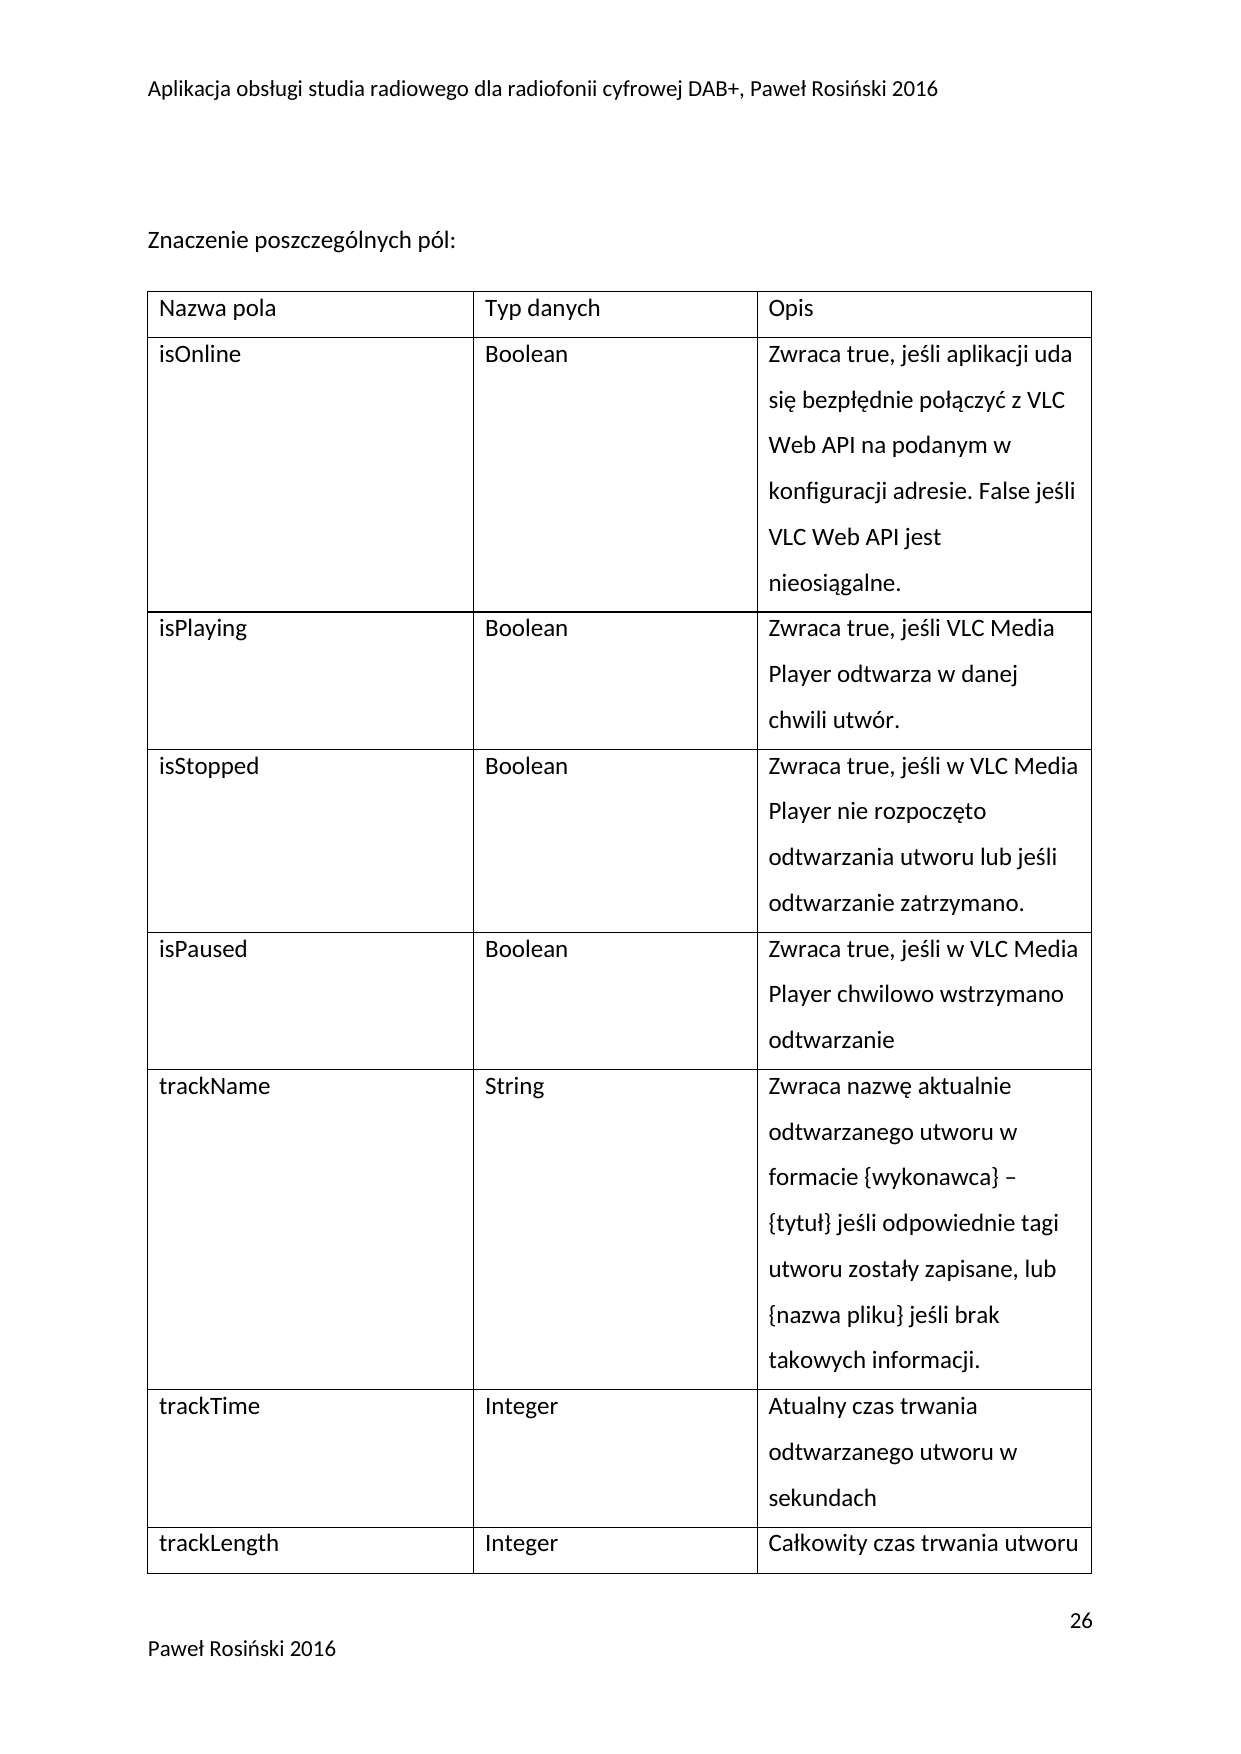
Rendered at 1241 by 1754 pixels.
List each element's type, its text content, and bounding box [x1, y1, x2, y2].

table_cell isPaused [148, 933, 473, 1069]
table_cell String [474, 1070, 757, 1389]
table_cell Boolean [474, 750, 757, 932]
table_cell Zwraca true, jeśli w VLC Media Player nie rozpoczęto odtwarzania utworu lub jeśli odtwarzanie zatrzymano. [758, 750, 1091, 932]
table_cell Integer [474, 1528, 757, 1572]
table_cell Całkowity czas trwania utworu [758, 1528, 1091, 1572]
table_cell trackTime [148, 1390, 473, 1527]
table_cell Boolean [474, 613, 757, 749]
table_cell Integer [474, 1390, 757, 1527]
table_cell Zwraca true, jeśli VLC Media Player odtwarza w danej chwili utwór. [758, 613, 1091, 749]
table_cell Zwraca nazwę aktualnie odtwarzanego utworu w formacie {wykonawca} – {tytuł} jeśli odpowiednie tagi utworu zostały zapisane, lub {nazwa pliku} jeśli brak takowych informacji. [758, 1070, 1091, 1389]
table_cell Zwraca true, jeśli w VLC Media Player chwilowo wstrzymano odtwarzanie [758, 933, 1091, 1069]
table_cell Zwraca true, jeśli aplikacji uda się bezpłędnie połączyć z VLC Web API na podanym w konfiguracji adresie. False jeśli VLC Web API jest nieosiągalne. [758, 338, 1091, 611]
table_header Opis [758, 292, 1091, 337]
text Znaczenie poszczególnych pól: [148, 224, 1093, 255]
table_cell trackName [148, 1070, 473, 1389]
table_header Typ danych [474, 292, 757, 337]
table_cell isPlaying [148, 613, 473, 749]
table_header Nazwa pola [148, 292, 473, 337]
table_cell Boolean [474, 338, 757, 611]
table_cell Atualny czas trwania odtwarzanego utworu w sekundach [758, 1390, 1091, 1527]
table_cell Boolean [474, 933, 757, 1069]
table_cell trackLength [148, 1528, 473, 1572]
table_cell isOnline [148, 338, 473, 611]
table_cell isStopped [148, 750, 473, 932]
